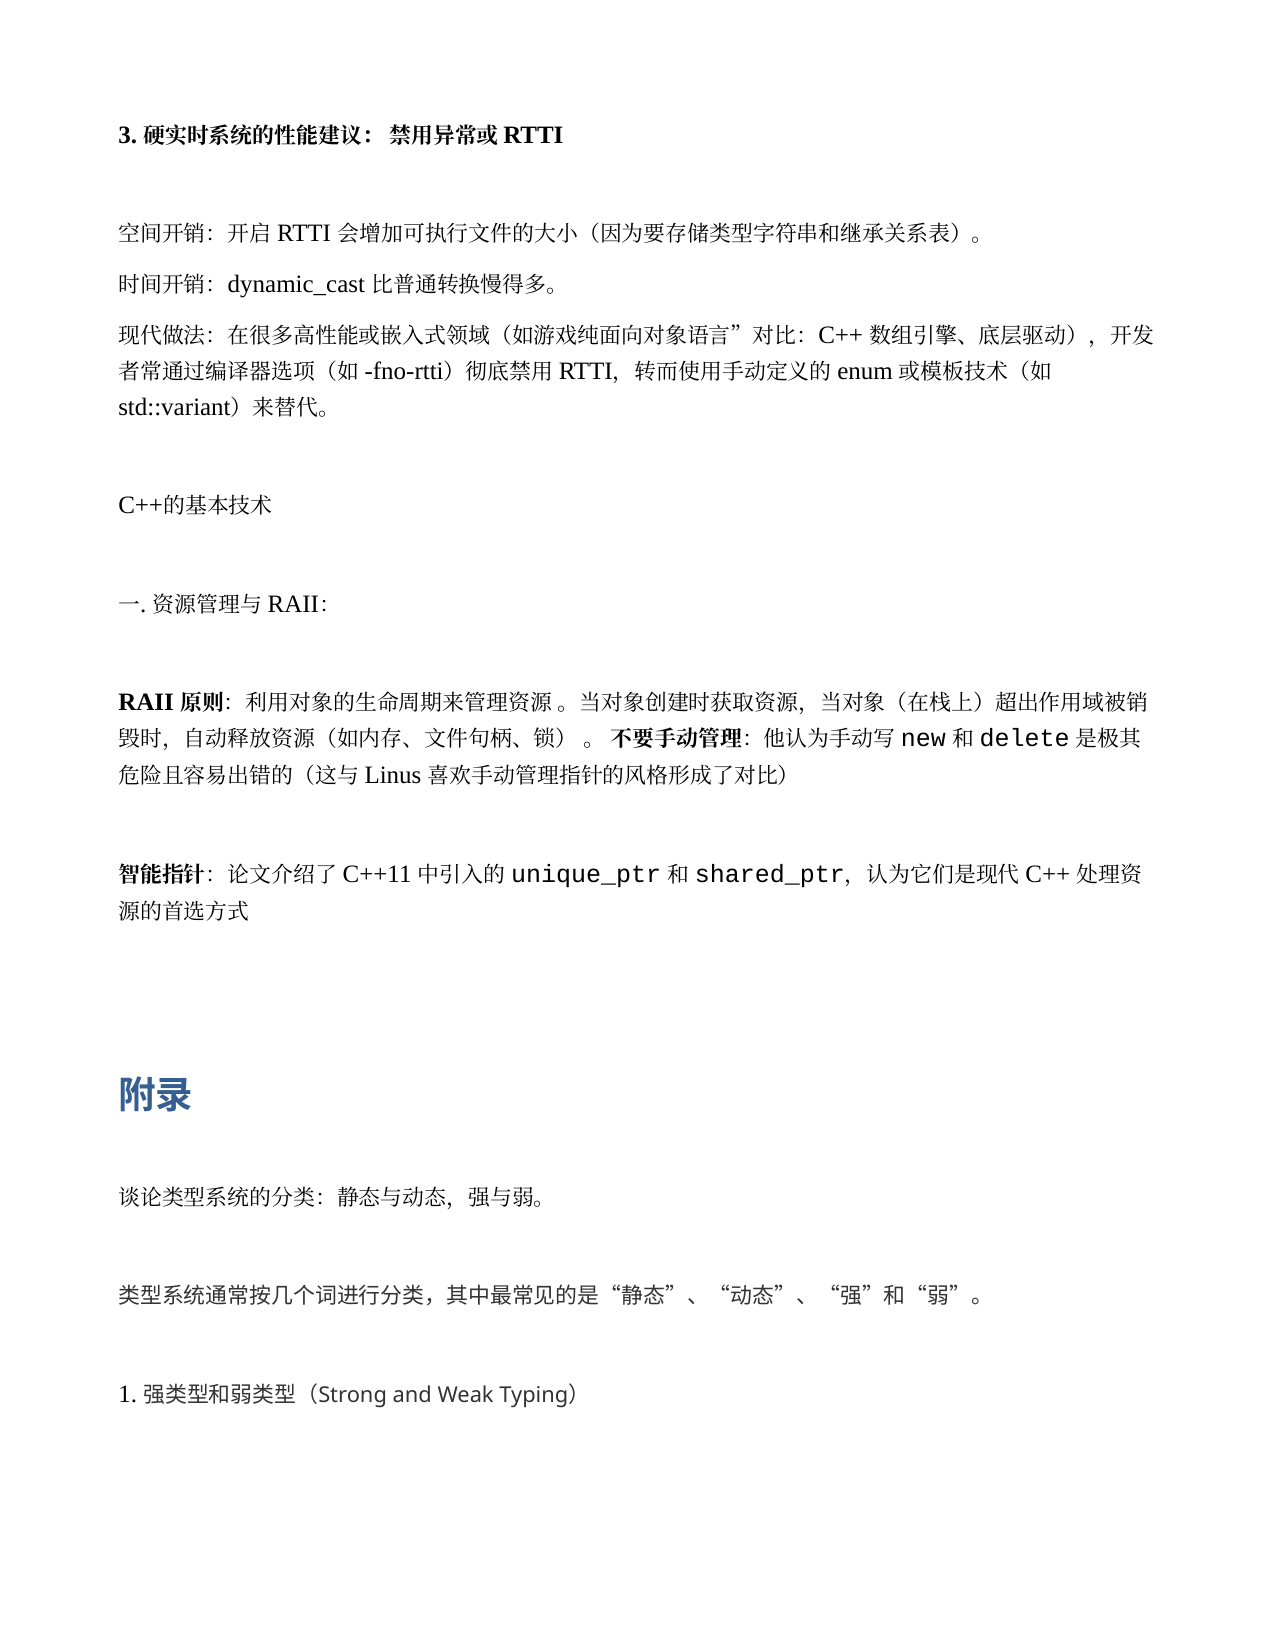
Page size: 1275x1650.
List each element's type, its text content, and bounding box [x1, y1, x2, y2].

text 时间开销：dynamic_cast 比普通转换慢得多。 [118, 267, 1157, 299]
text RAII 原则：利用对象的生命周期来管理资源 。当对象创建时获取资源，当对象（在栈上）超出作用域被销毁时，自动释放资源（如内存、文件句柄、锁） 。 不要手动管理：他认为手动写 new 和 delete 是极其危险且容易出错的（这与 Linus 喜欢手动管理指针的风格形成了对比） [118, 685, 1157, 790]
text 现代做法：在很多高性能或嵌入式领域（如游戏纯面向对象语言”对比：C++ 数组引擎、底层驱动），开发者常通过编译器选项（如 -fno-rtti）彻底禁用 RTTI，转而使用手动定义的 enum 或模板技术（如 std::variant）来替代。 [118, 318, 1157, 422]
text 智能指针：论文介绍了 C++11 中引入的 unique_ptr 和 shared_ptr，认为它们是现代 C++ 处理资源的首选方式 [118, 857, 1157, 926]
text 类型系统通常按几个词进行分类，其中最常见的是“静态”、“动态”、“强”和“弱”。 [118, 1278, 1157, 1310]
text C++的基本技术 [118, 488, 1157, 520]
text 空间开销：开启 RTTI 会增加可执行文件的大小（因为要存储类型字符串和继承关系表）。 [118, 216, 1157, 248]
text 3. 硬实时系统的性能建议： 禁用异常或RTTI [118, 118, 1157, 149]
subtitle 附录 [118, 1065, 1157, 1120]
text 谈论类型系统的分类：静态与动态，强与弱。 [118, 1180, 1157, 1211]
text 一. 资源管理与 RAII： [118, 587, 1157, 618]
text 1. 强类型和弱类型（Strong and Weak Typing） [118, 1377, 1157, 1408]
